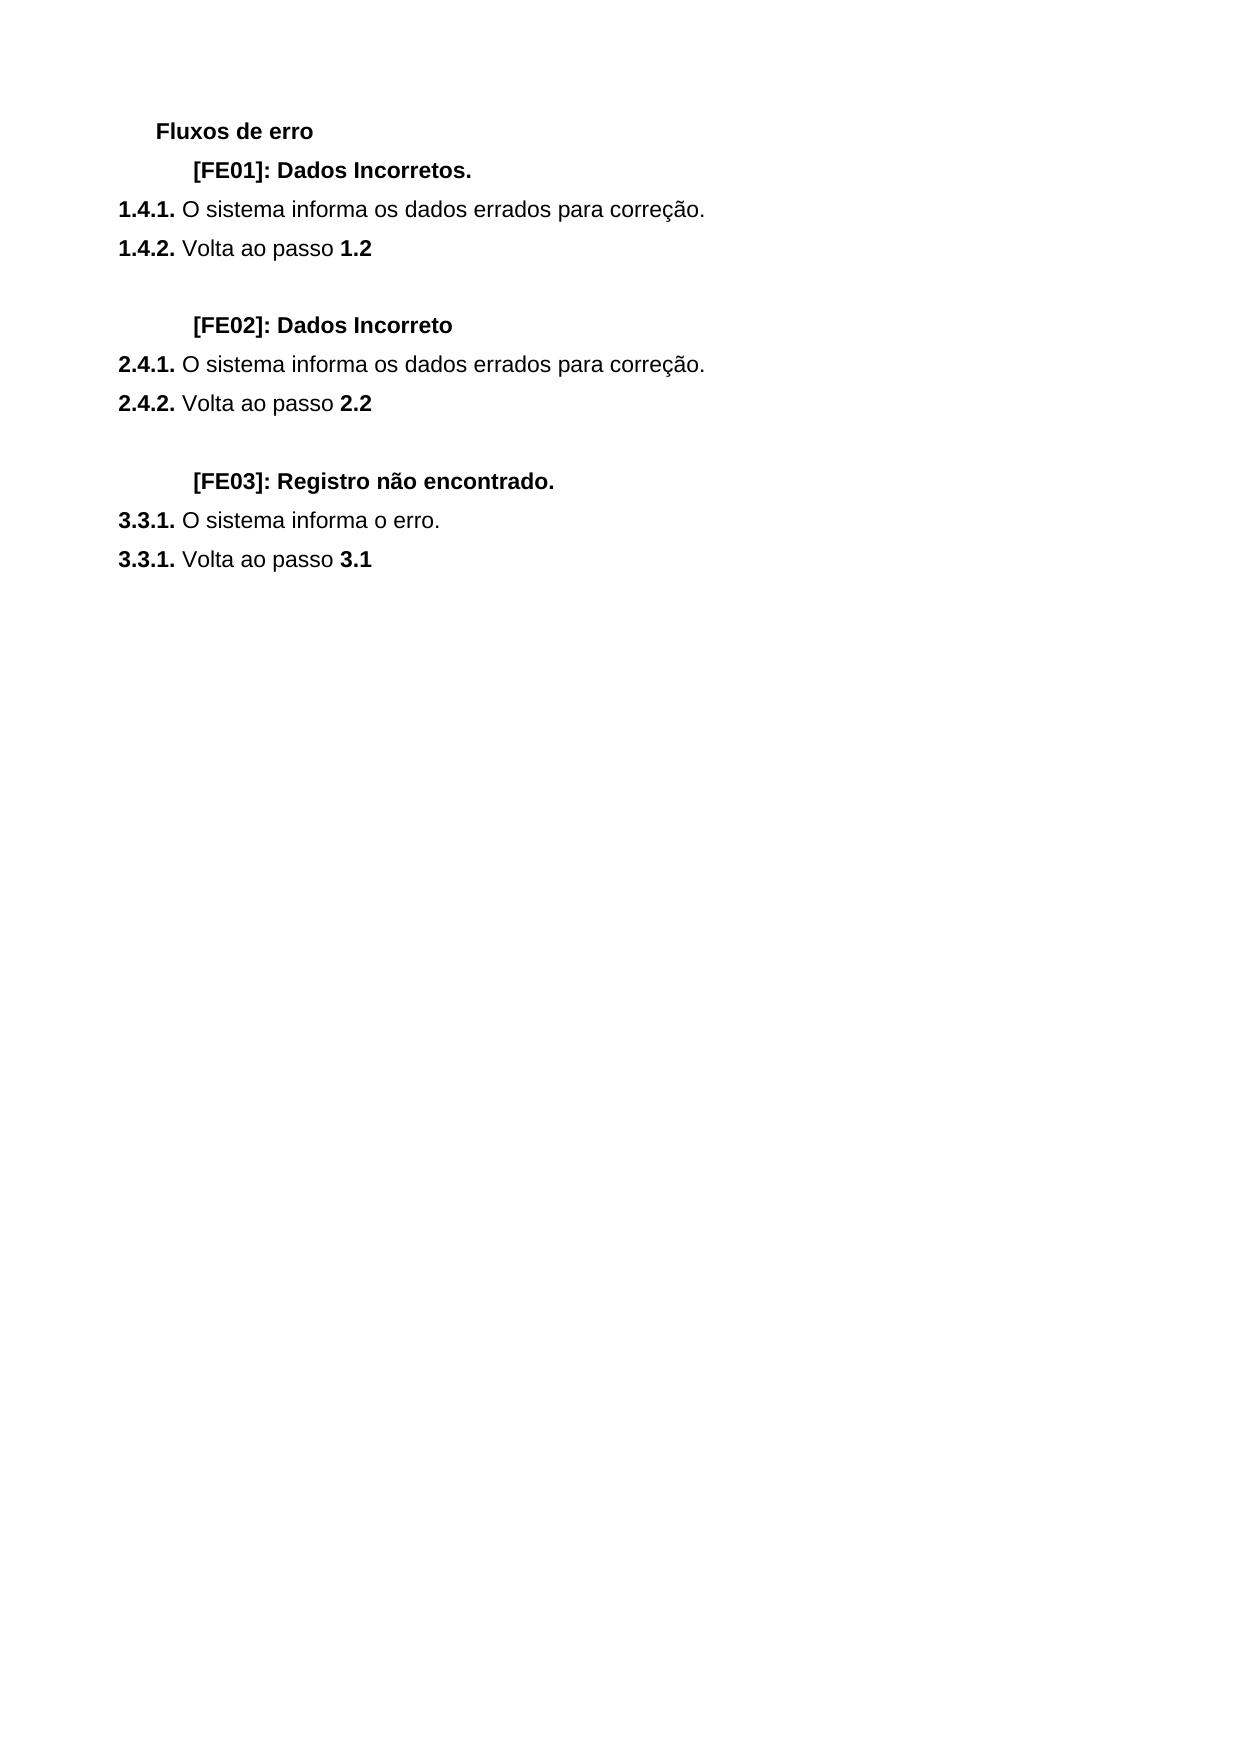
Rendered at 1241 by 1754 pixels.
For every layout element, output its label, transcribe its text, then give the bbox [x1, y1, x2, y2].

text 3.3.1. Volta ao passo 3.1 [118, 546, 1122, 572]
text Fluxos de erro [156, 118, 1122, 144]
text 1.4.1. O sistema informa os dados errados para correção. [118, 196, 1122, 222]
text [FE01]: Dados Incorretos. [193, 157, 1122, 183]
text [FE02]: Dados Incorreto [193, 312, 1122, 339]
text [FE03]: Registro não encontrado. [193, 468, 1122, 494]
text 3.3.1. O sistema informa o erro. [118, 507, 1122, 533]
text 2.4.2. Volta ao passo 2.2 [118, 390, 1122, 416]
text 2.4.1. O sistema informa os dados errados para correção. [118, 351, 1122, 378]
text 1.4.2. Volta ao passo 1.2 [118, 235, 1122, 261]
